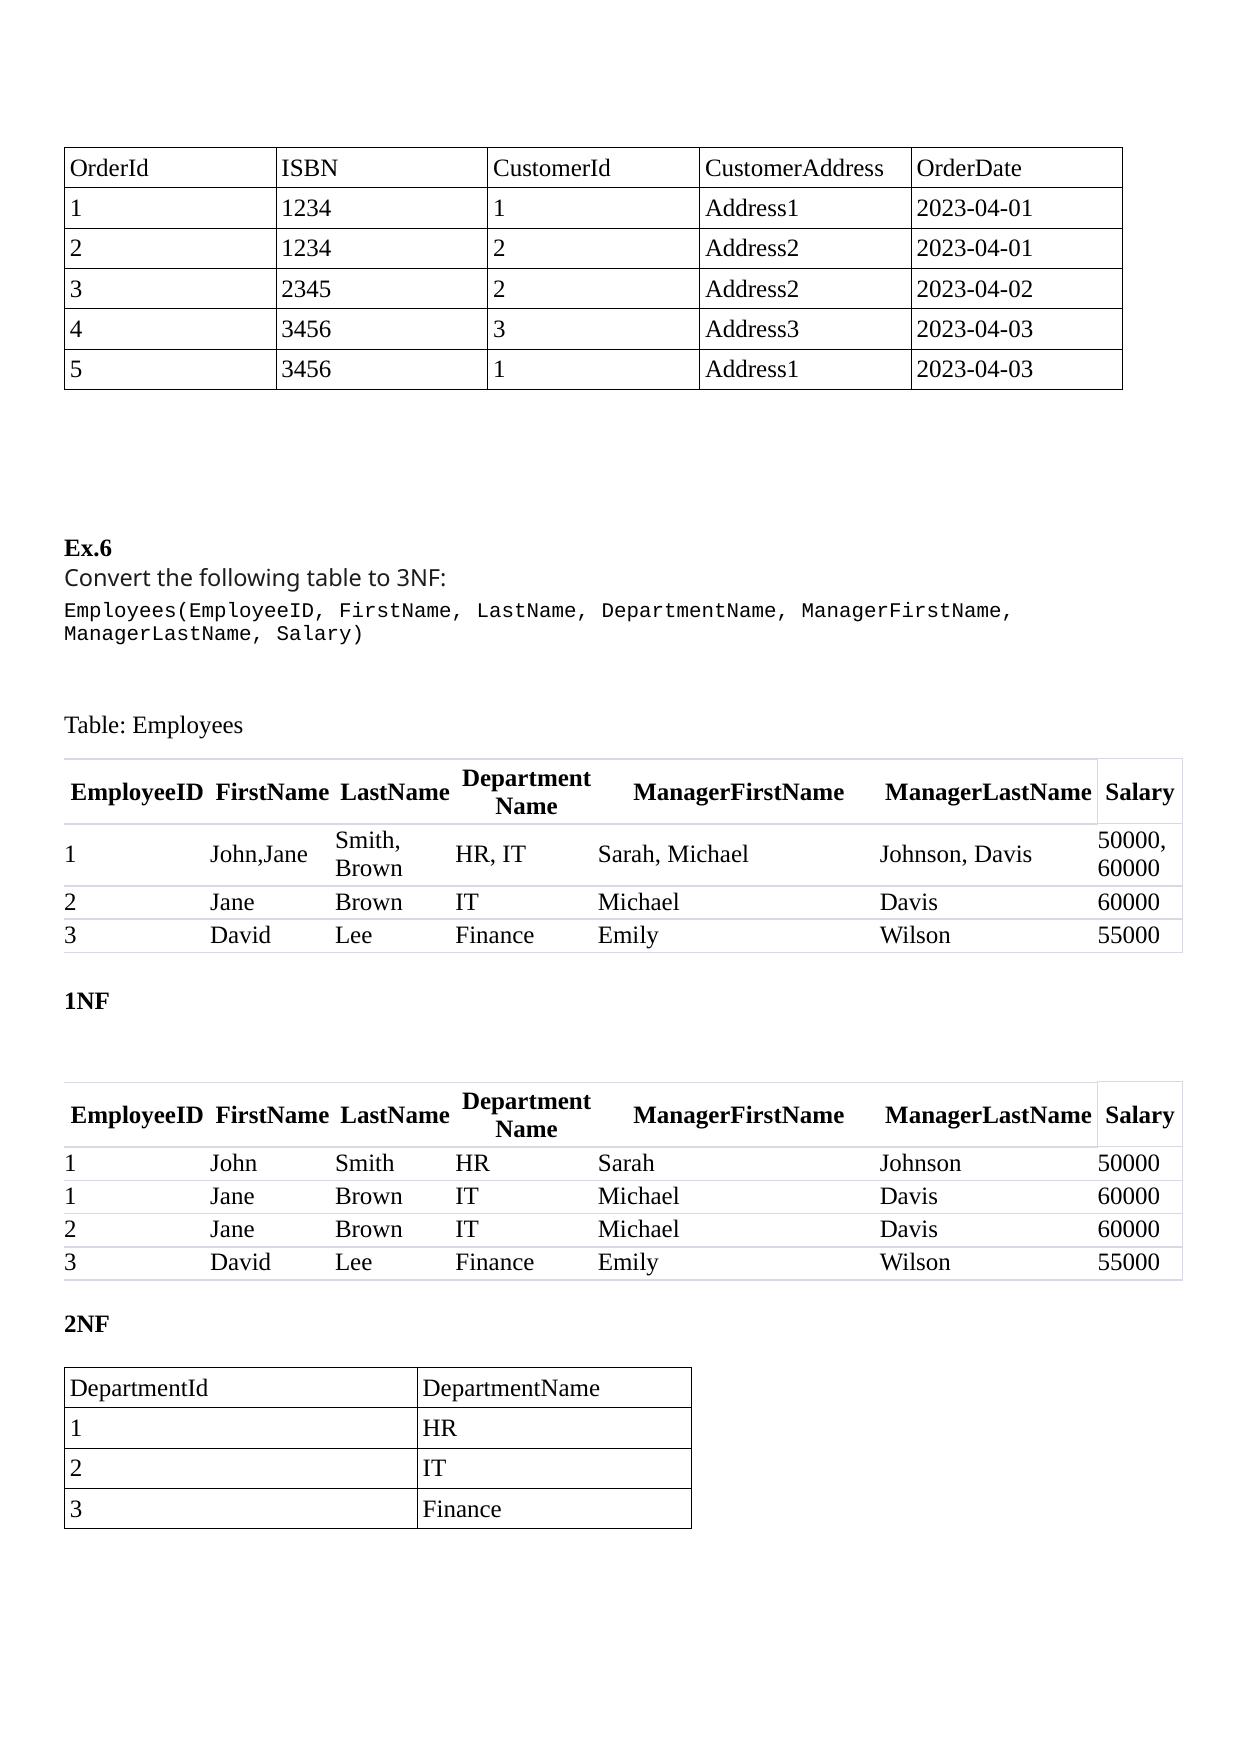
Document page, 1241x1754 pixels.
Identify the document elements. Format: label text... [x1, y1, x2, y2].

table_cell John [210, 1148, 335, 1179]
table_cell HR [455, 1148, 598, 1179]
table_header LastName [335, 1083, 455, 1146]
table_cell 2 [488, 229, 699, 268]
table_cell HR [418, 1408, 691, 1448]
table_cell IT [418, 1449, 691, 1488]
table_header ManagerLastName [880, 760, 1097, 823]
table_cell 1234 [277, 188, 487, 227]
table_cell Wilson [880, 920, 1097, 952]
table_header OrderDate [912, 148, 1122, 187]
table_cell 2023-04-03 [912, 350, 1122, 389]
table_header CustomerAddress [700, 148, 911, 187]
table_header DepartmentName [455, 760, 598, 823]
table_cell David [210, 920, 335, 952]
table_cell HR, IT [455, 825, 598, 885]
table_header Salary [1098, 759, 1182, 823]
table_cell Brown [335, 1214, 455, 1246]
table_cell Address2 [700, 229, 911, 268]
table_cell Address1 [700, 350, 911, 389]
table_header EmployeeID [64, 760, 210, 823]
table_cell 3 [64, 1248, 210, 1279]
table_cell Brown [335, 1181, 455, 1213]
table_cell Address1 [700, 188, 911, 227]
table_cell 2023-04-01 [912, 229, 1122, 268]
table_cell Lee [335, 1248, 455, 1279]
table_cell 3 [65, 1489, 417, 1528]
text 1NF [64, 953, 1122, 1015]
table_cell Address2 [700, 269, 911, 308]
table_cell 3 [65, 269, 276, 308]
table_cell 50000, 60000 [1097, 824, 1182, 885]
table_cell 3456 [277, 309, 487, 348]
table_cell 2023-04-03 [912, 309, 1122, 348]
table_cell Emily [598, 1248, 879, 1279]
table_cell Sarah [598, 1148, 879, 1179]
table_cell Sarah, Michael [598, 825, 879, 885]
table_cell Emily [598, 920, 879, 952]
table_cell Finance [455, 1248, 598, 1279]
table_cell 1 [64, 825, 210, 885]
table_cell Lee [335, 920, 455, 952]
table_cell Jane [210, 1214, 335, 1246]
table_cell 1234 [277, 229, 487, 268]
table_cell Davis [880, 1181, 1097, 1213]
table_cell 55000 [1097, 1248, 1182, 1279]
table_cell 3 [64, 920, 210, 952]
table_header ManagerLastName [880, 1083, 1097, 1146]
table_cell John,Jane [210, 825, 335, 885]
table_cell 60000 [1097, 1214, 1182, 1246]
table_cell 1 [64, 1148, 210, 1179]
table_header LastName [335, 760, 455, 823]
table_cell 1 [65, 1408, 417, 1448]
table_cell 2023-04-01 [912, 188, 1122, 227]
table_header DepartmentName [418, 1368, 691, 1407]
table_cell Finance [418, 1489, 691, 1528]
table_cell 60000 [1097, 887, 1182, 918]
table_cell IT [455, 1181, 598, 1213]
table_cell Jane [210, 1181, 335, 1213]
table_cell Brown [335, 887, 455, 918]
text Ex.6 [64, 533, 1122, 561]
table_cell Davis [880, 1214, 1097, 1246]
table_cell 2 [65, 229, 276, 268]
table_cell 60000 [1097, 1181, 1182, 1213]
text 2NF [64, 1309, 1122, 1338]
table_cell Smith, Brown [335, 825, 455, 885]
table_header CustomerId [488, 148, 699, 187]
table_cell Jane [210, 887, 335, 918]
table_cell 3456 [277, 350, 487, 389]
table_header ISBN [277, 148, 487, 187]
table_cell Michael [598, 1214, 879, 1246]
table_header DepartmentId [65, 1368, 417, 1407]
table_cell 2345 [277, 269, 487, 308]
table_cell 2 [65, 1449, 417, 1488]
text Convert the following table to 3NF: [64, 561, 1122, 593]
table_cell Address3 [700, 309, 911, 348]
table_cell IT [455, 1214, 598, 1246]
table_cell 50000 [1097, 1147, 1182, 1179]
table_cell Michael [598, 1181, 879, 1213]
table_header DepartmentName [455, 1083, 598, 1146]
table_cell 2 [64, 887, 210, 918]
table_cell 1 [488, 188, 699, 227]
table_cell Michael [598, 887, 879, 918]
table_cell 1 [64, 1181, 210, 1213]
table_cell David [210, 1248, 335, 1279]
table_cell 1 [488, 350, 699, 389]
table_header FirstName [210, 1083, 335, 1146]
table_cell 1 [65, 188, 276, 227]
table_header ManagerFirstName [598, 1083, 879, 1146]
table_cell Finance [455, 920, 598, 952]
table_cell Johnson, Davis [880, 825, 1097, 885]
table_header FirstName [210, 760, 335, 823]
table_cell 3 [488, 309, 699, 348]
table_cell 2 [488, 269, 699, 308]
table_header OrderId [65, 148, 276, 187]
text Table: Employees [64, 711, 1122, 739]
table_cell Davis [880, 887, 1097, 918]
table_cell Wilson [880, 1248, 1097, 1279]
table_header EmployeeID [64, 1083, 210, 1146]
table_cell Smith [335, 1148, 455, 1179]
table_header Salary [1098, 1082, 1182, 1146]
table_cell 4 [65, 309, 276, 348]
table_cell Johnson [880, 1148, 1097, 1179]
table_cell IT [455, 887, 598, 918]
table_cell 2023-04-02 [912, 269, 1122, 308]
table_header ManagerFirstName [598, 760, 879, 823]
table_cell 2 [64, 1214, 210, 1246]
table_cell 55000 [1097, 920, 1182, 952]
table_cell 5 [65, 350, 276, 389]
text Employees(EmployeeID, FirstName, LastName, DepartmentName, ManagerFirstName, ManagerLastName, Salary) [64, 599, 1122, 647]
